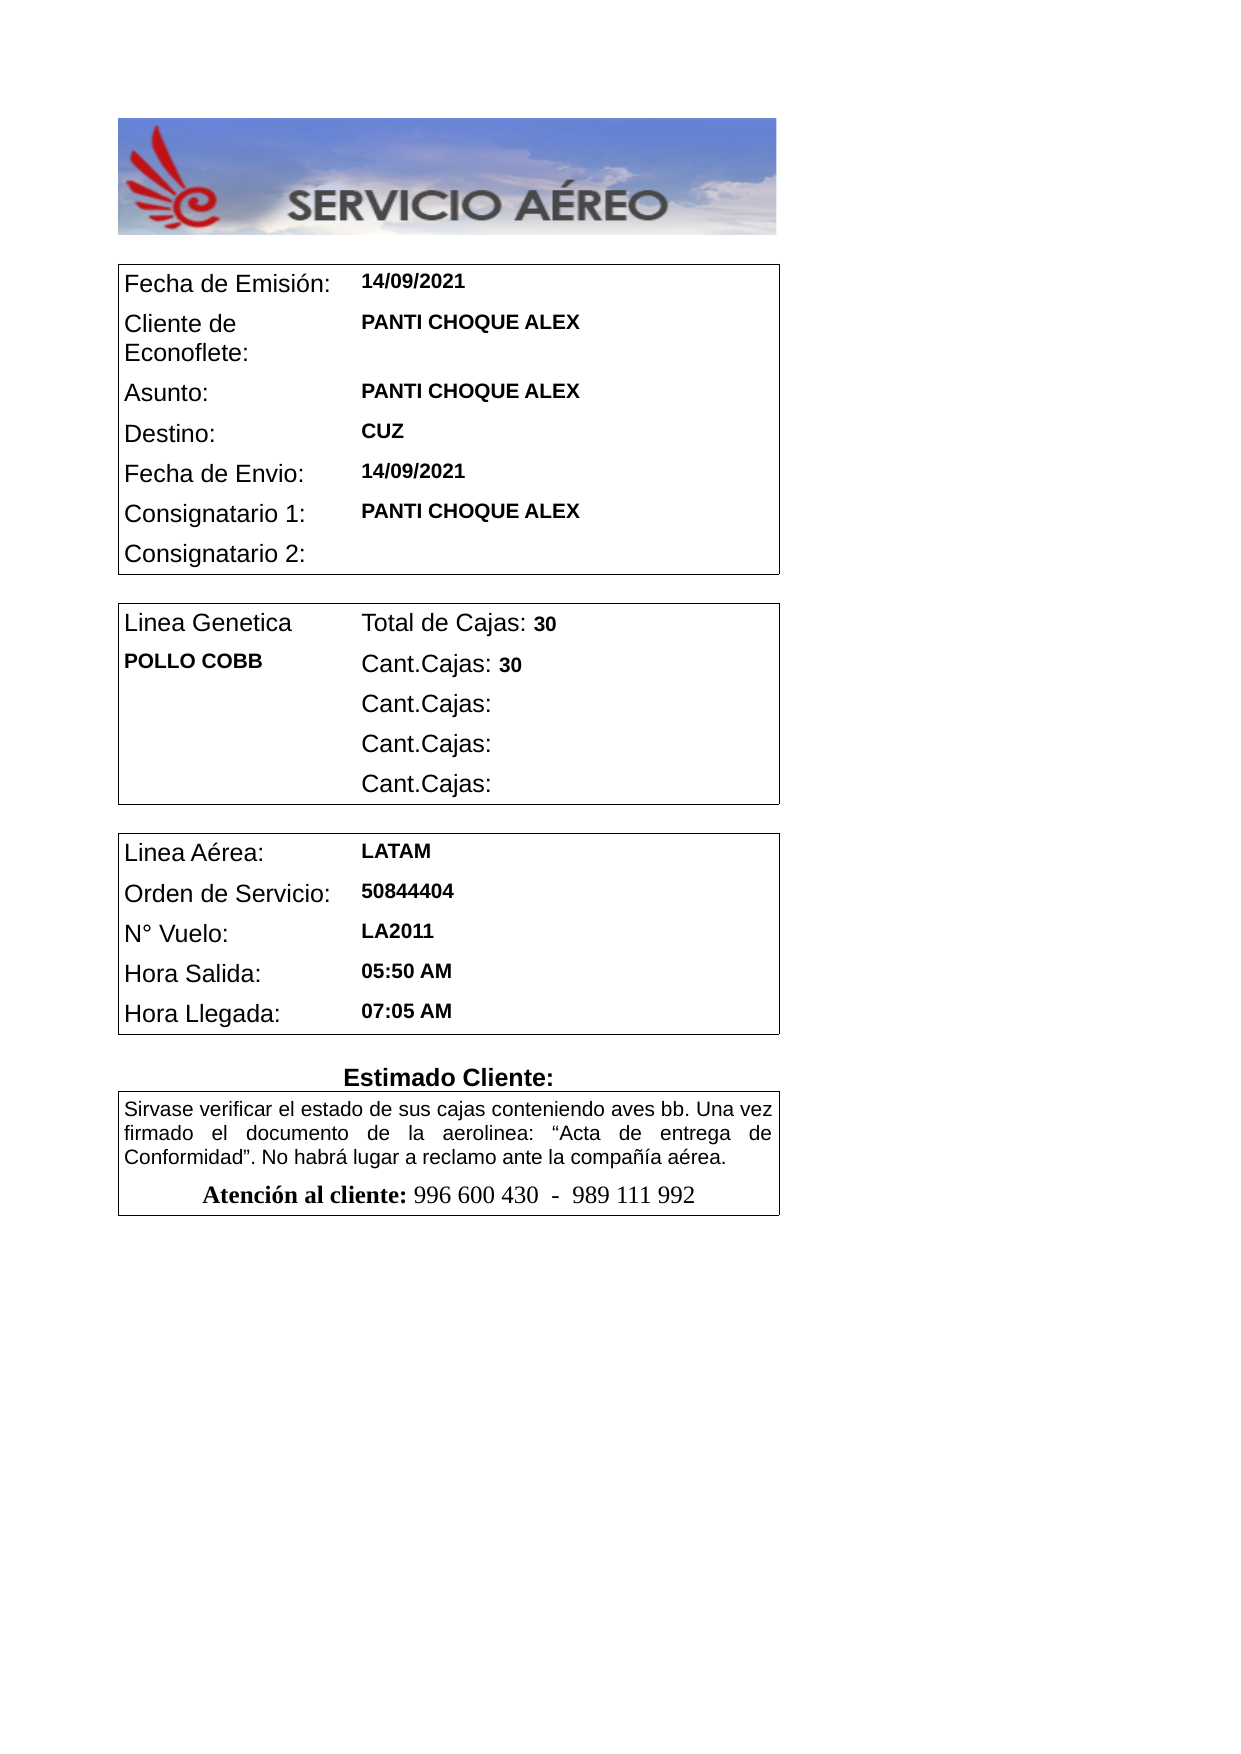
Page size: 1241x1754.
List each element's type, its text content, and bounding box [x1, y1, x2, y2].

table_cell 50844404 [356, 873, 779, 913]
table_cell Cant.Cajas: [356, 764, 779, 804]
table_header 14/09/2021 [356, 265, 779, 304]
table_cell Asunto: [119, 373, 356, 413]
table_cell Linea Aérea: [119, 834, 356, 873]
table_cell Sirvase verificar el estado de sus cajas conteniendo aves bb. Una vez firmado el documento de la aerolinea: “Acta de entrega de Conformidad”. No habrá lugar a reclamo ante la compañía aérea. [119, 1092, 779, 1175]
table_cell Destino: [119, 413, 356, 453]
table_cell [118, 575, 356, 603]
table_cell PANTI CHOQUE ALEX [356, 493, 779, 533]
table_cell 07:05 AM [356, 994, 779, 1034]
table_cell Cant.Cajas: [356, 723, 779, 763]
table_cell LATAM [356, 834, 779, 873]
table_cell Hora Salida: [119, 953, 356, 993]
table_cell 05:50 AM [356, 953, 779, 993]
table_cell 14/09/2021 [356, 453, 779, 493]
table_cell LA2011 [356, 913, 779, 953]
table_cell CUZ [356, 413, 779, 453]
table_cell [119, 683, 356, 723]
table_cell PANTI CHOQUE ALEX [356, 304, 779, 373]
table_cell [356, 805, 779, 833]
table_cell Hora Llegada: [119, 994, 356, 1034]
table_cell [118, 805, 356, 833]
table_cell [356, 534, 779, 574]
table_cell POLLO COBB [119, 643, 356, 683]
table_cell [356, 575, 779, 603]
picture [118, 118, 777, 235]
table_cell Consignatario 1: [119, 493, 356, 533]
table_cell Fecha de Envio: [119, 453, 356, 493]
table_cell Cant.Cajas: 30 [356, 643, 779, 683]
table_cell N° Vuelo: [119, 913, 356, 953]
table_cell Orden de Servicio: [119, 873, 356, 913]
table_cell Total de Cajas: 30 [356, 604, 779, 643]
table_header Fecha de Emisión: [119, 265, 356, 304]
table_cell Cliente de Econoflete: [119, 304, 356, 373]
table_cell Estimado Cliente: [118, 1035, 779, 1091]
table_cell Consignatario 2: [119, 534, 356, 574]
table_cell Atención al cliente: 996 600 430 - 989 111 992 [119, 1175, 779, 1215]
table_cell PANTI CHOQUE ALEX [356, 373, 779, 413]
table_cell Linea Genetica [119, 604, 356, 643]
table_cell Cant.Cajas: [356, 683, 779, 723]
table_cell [119, 723, 356, 763]
table_cell [119, 764, 356, 804]
